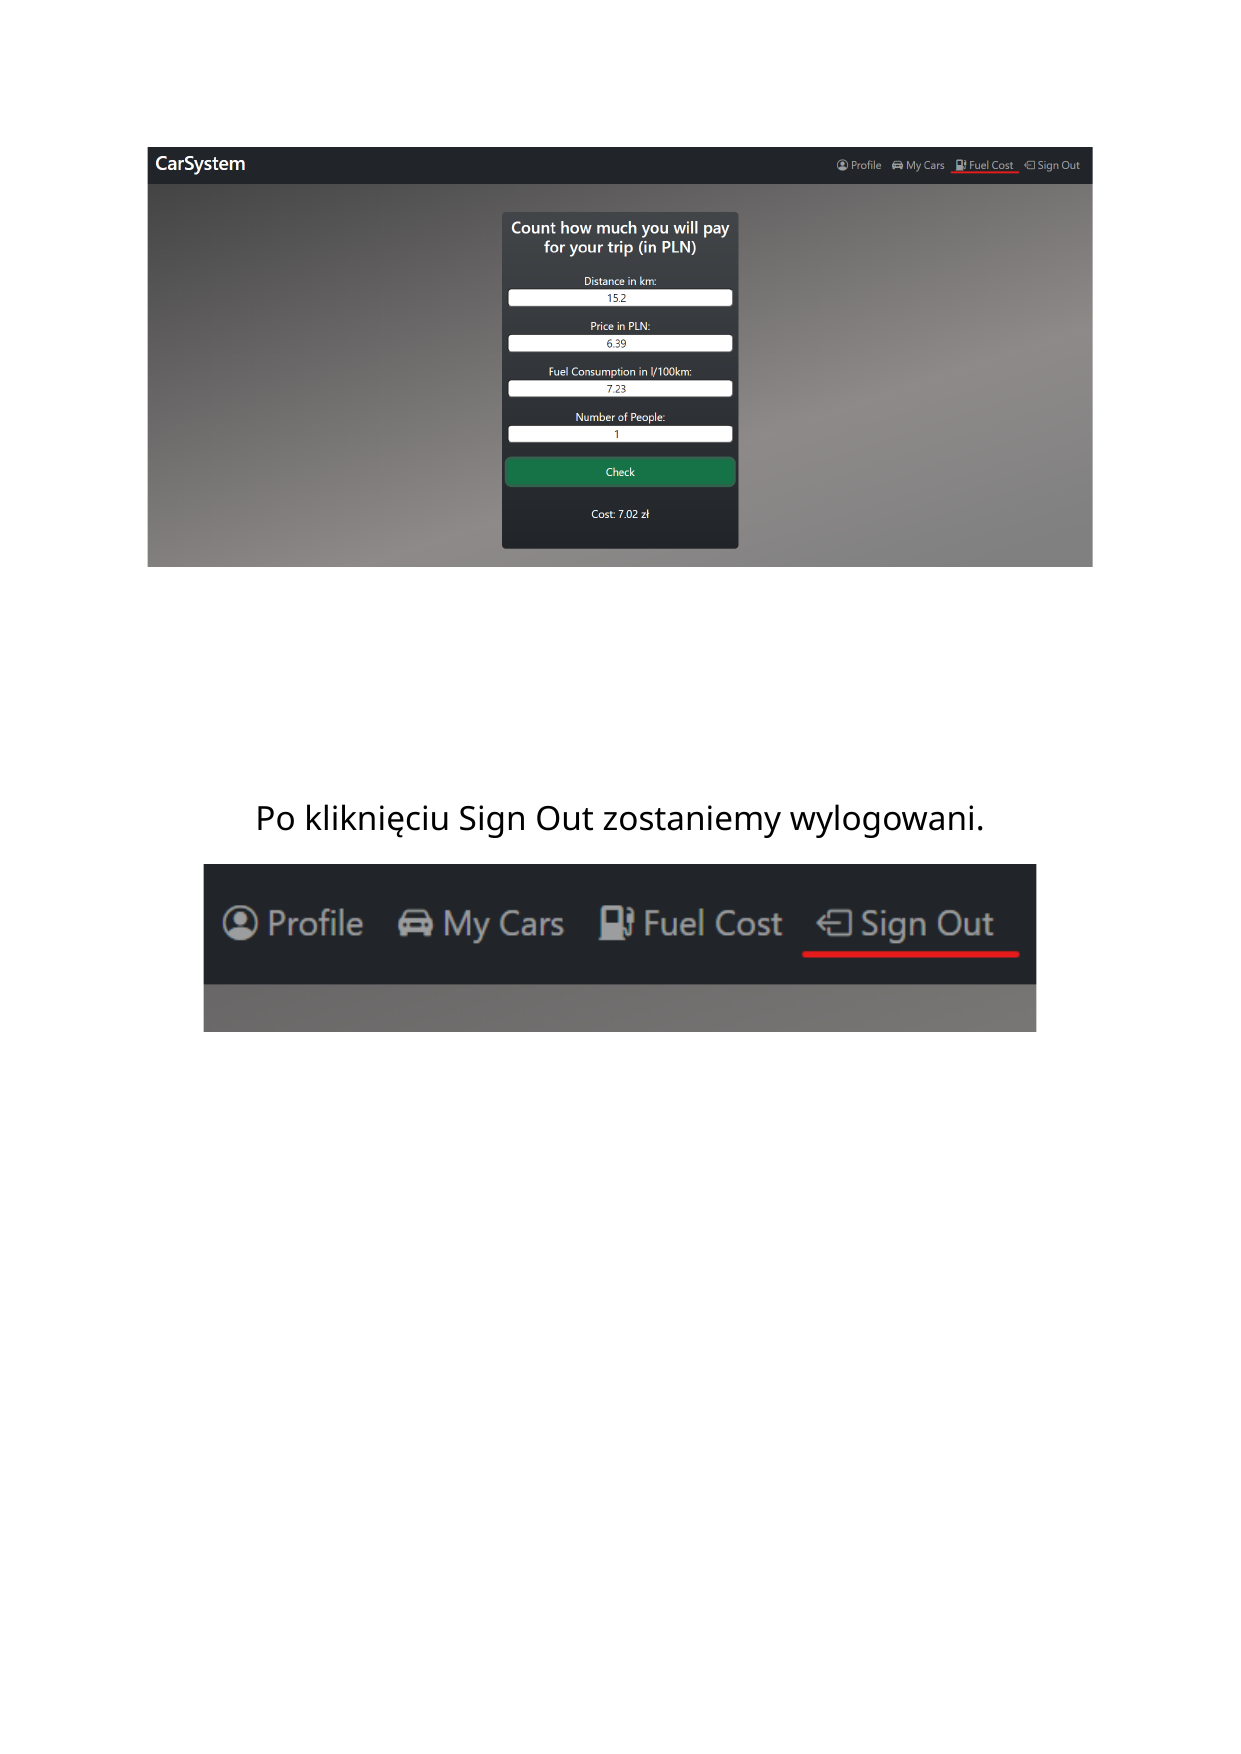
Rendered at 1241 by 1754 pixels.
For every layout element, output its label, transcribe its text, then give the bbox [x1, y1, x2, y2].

text Po kliknięciu Sign Out zostaniemy wylogowani. [148, 795, 1093, 841]
